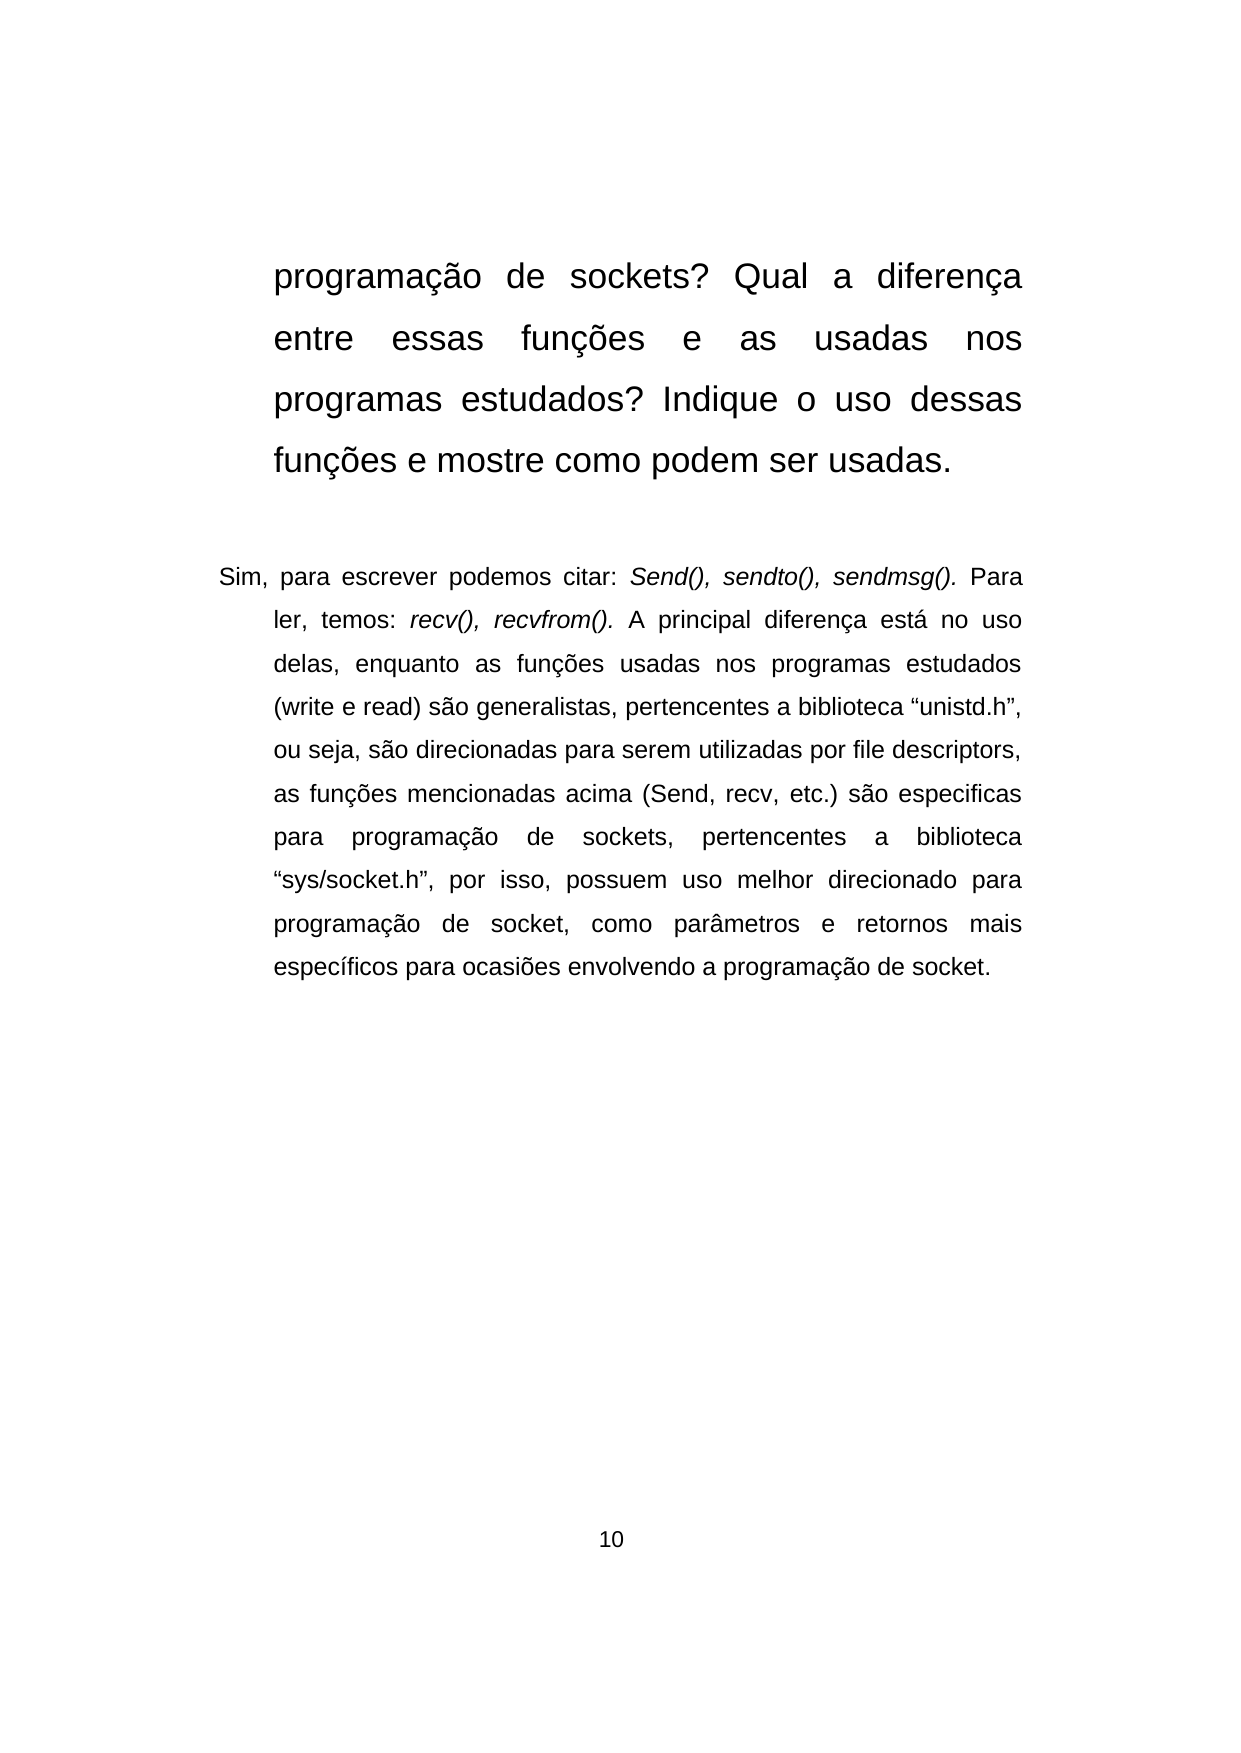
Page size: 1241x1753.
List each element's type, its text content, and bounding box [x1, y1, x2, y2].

text programação de sockets? Qual a diferença entre essas funções e as usadas nos programas estudados? Indique o uso dessas funções e mostre como podem ser usadas. [218, 255, 1023, 480]
text Sim, para escrever podemos citar: Send(), sendto(), sendmsg(). Para ler, temos: recv(), recvfrom(). A principal diferença está no uso delas, enquanto as funções usadas nos programas estudados (write e read) são generalistas, pertencentes a biblioteca “unistd.h”, ou seja, são direcionadas para serem utilizadas por file descriptors, as funções mencionadas acima (Send, recv, etc.) são especificas para programação de sockets, pertencentes a biblioteca “sys/socket.h”, por isso, possuem uso melhor direcionado para programação de socket, como parâmetros e retornos mais específicos para ocasiões envolvendo a programação de socket. [218, 562, 1023, 981]
